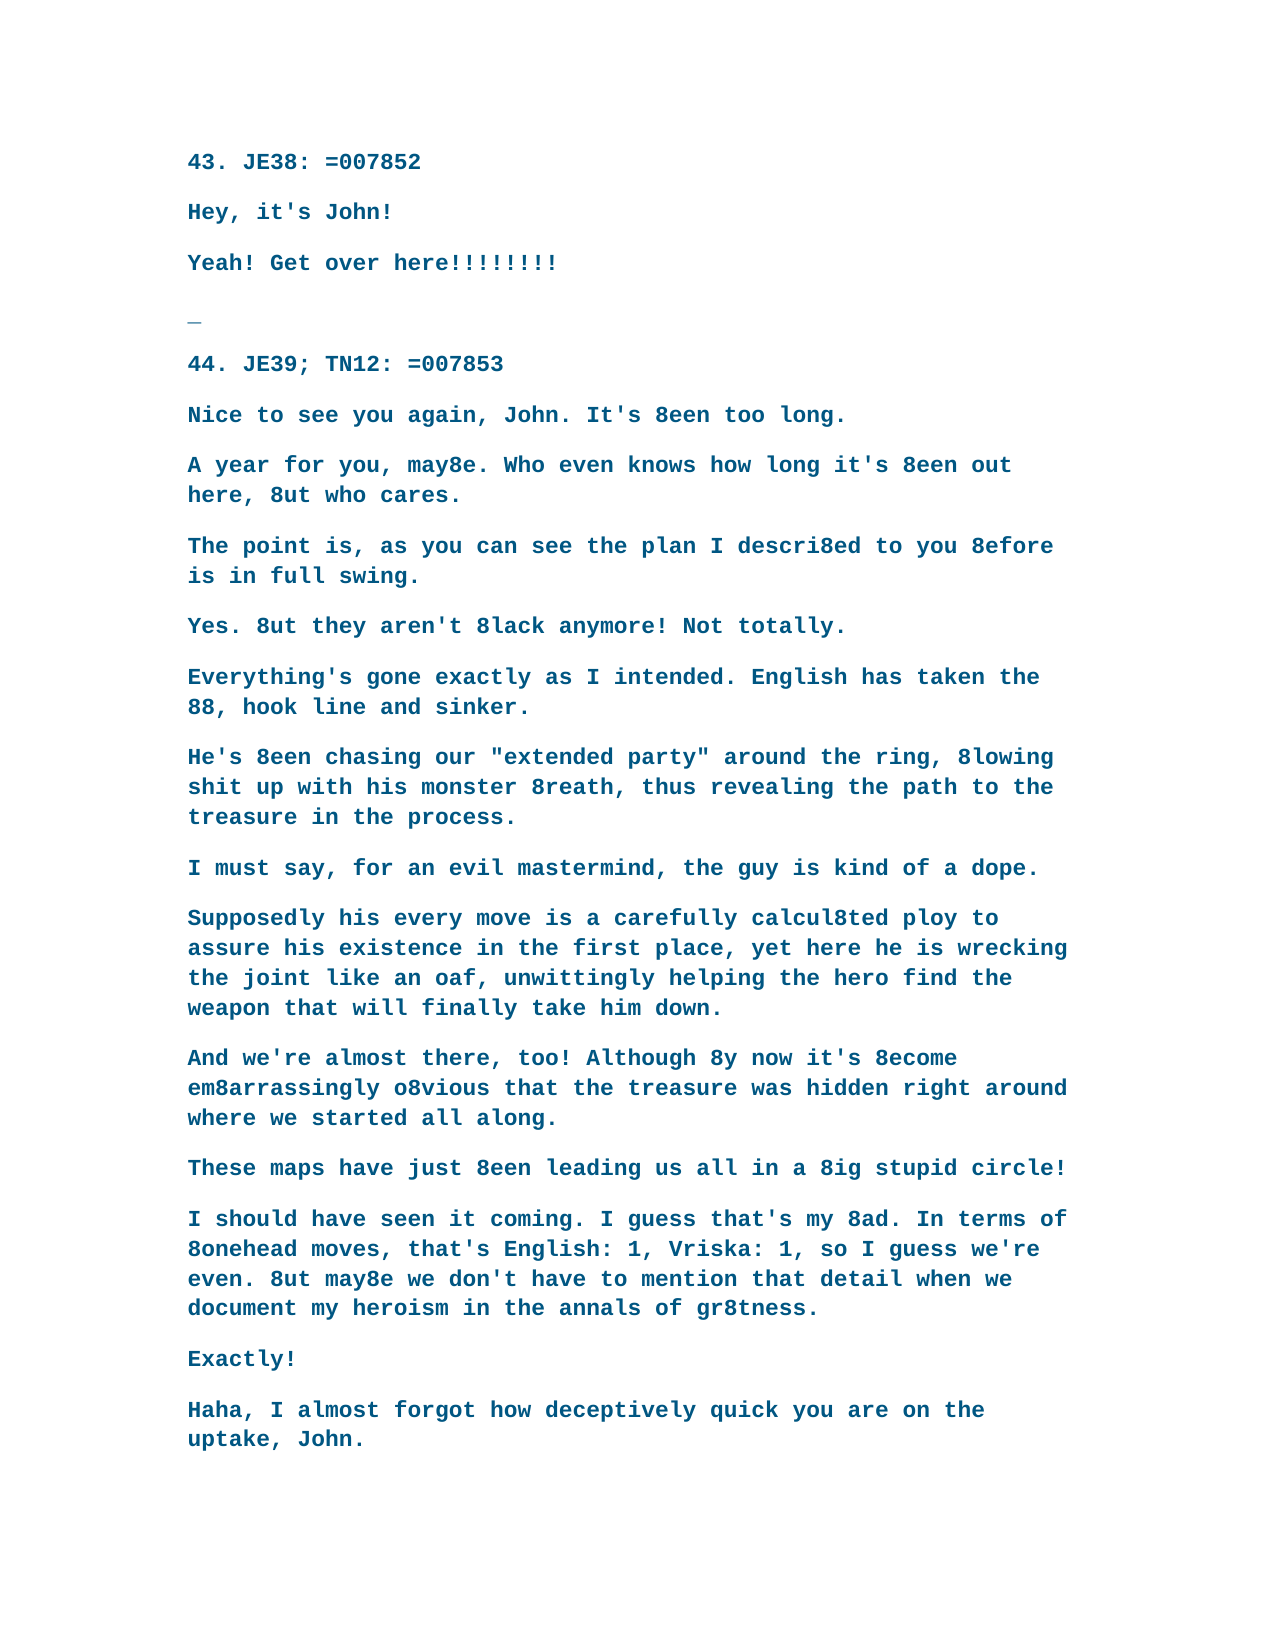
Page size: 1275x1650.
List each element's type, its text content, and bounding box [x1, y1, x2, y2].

text A year for you, may8e. Who even knows how long it's 8een out here, 8ut who cares. [187, 454, 1087, 509]
text He's 8een chasing our "extended party" around the ring, 8lowing shit up with his monster 8reath, thus revealing the path to the treasure in the process. [187, 746, 1087, 831]
text I must say, for an evil mastermind, the guy is kind of a dope. [187, 856, 1087, 882]
text _ [187, 302, 1087, 328]
text The point is, as you can see the plan I descri8ed to you 8efore is in full swing. [187, 534, 1087, 590]
text And we're almost there, too! Although 8y now it's 8ecome em8arrassingly o8vious that the treasure was hidden right around where we started all along. [187, 1046, 1087, 1132]
text 43. JE38: =007852 [187, 150, 1087, 176]
text Supposedly his every move is a carefully calcul8ted ploy to assure his existence in the first place, yet here he is wrecking the joint like an oaf, unwittingly helping the hero find the weapon that will finally take him down. [187, 906, 1087, 1022]
text Hey, it's John! [187, 201, 1087, 227]
text Nice to see you again, John. It's 8een too long. [187, 403, 1087, 429]
text Haha, I almost forgot how deceptively quick you are on the uptake, John. [187, 1398, 1087, 1454]
text I should have seen it coming. I guess that's my 8ad. In terms of 8onehead moves, that's English: 1, Vriska: 1, so I guess we're even. 8ut may8e we don't have to mention that detail when we document my heroism in the annals of gr8tness. [187, 1207, 1087, 1323]
text Yes. 8ut they aren't 8lack anymore! Not totally. [187, 614, 1087, 641]
text Yeah! Get over here!!!!!!!! [187, 251, 1087, 277]
text These maps have just 8een leading us all in a 8ig stupid circle! [187, 1157, 1087, 1183]
text Everything's gone exactly as I intended. English has taken the 88, hook line and sinker. [187, 665, 1087, 721]
text Exactly! [187, 1347, 1087, 1373]
text 44. JE39; TN12: =007853 [187, 352, 1087, 378]
